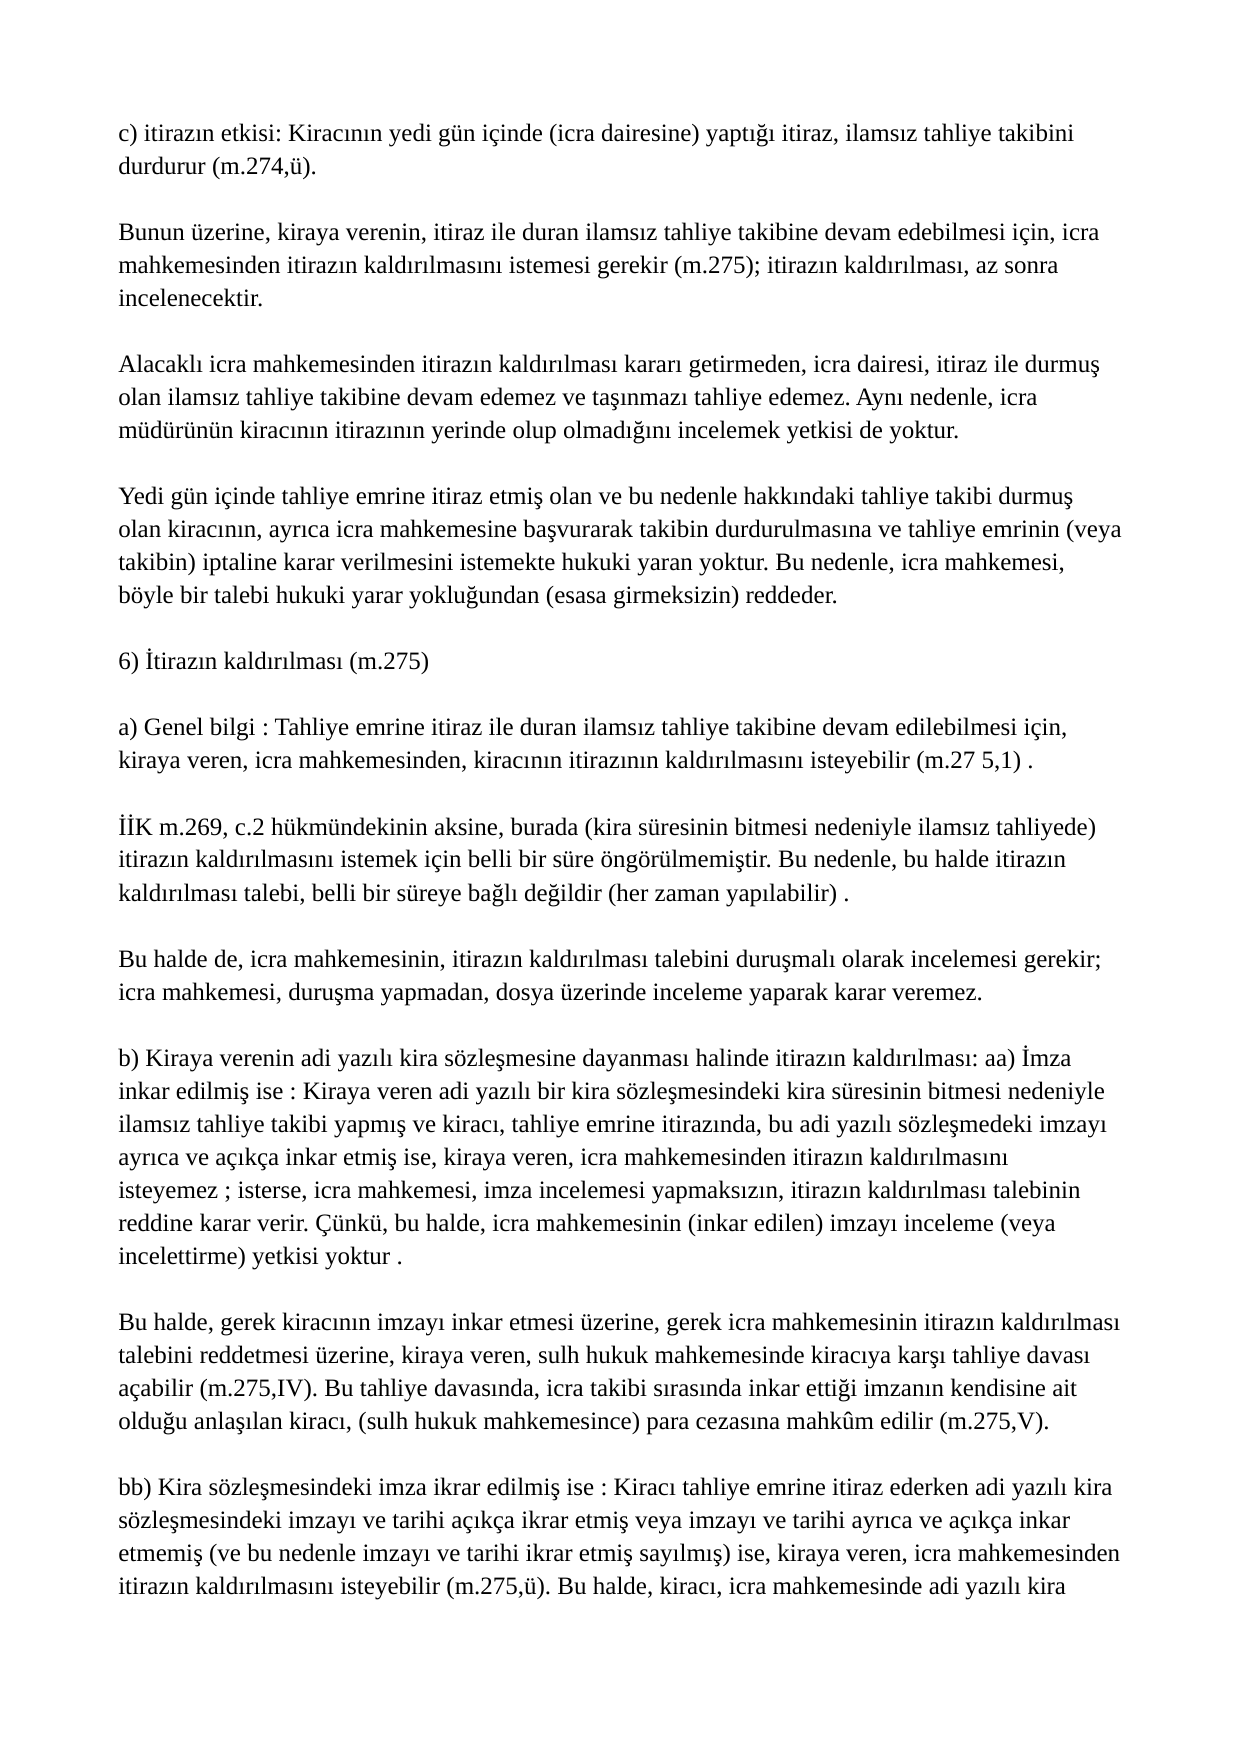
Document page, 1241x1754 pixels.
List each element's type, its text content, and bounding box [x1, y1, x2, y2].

text c) itirazın etkisi: Kiracının yedi gün içinde (icra dairesine) yaptığı itiraz, ilamsız tahliye takibini durdurur (m.274,ü). Bunun üzerine, kiraya verenin, itiraz ile duran ilamsız tahliye takibine devam edebilmesi için, icra mahkemesinden itirazın kaldırılmasını istemesi gerekir (m.275); itirazın kaldırılması, az sonra incelenecektir. Alacaklı icra mahkemesinden itirazın kaldırılması kararı getirmeden, icra dairesi, itiraz ile durmuş olan ilamsız tahliye takibine devam edemez ve taşınmazı tahliye edemez. Aynı nedenle, icra müdürünün kiracının itirazının yerinde olup olmadığını incelemek yetkisi de yoktur. Yedi gün içinde tahliye emrine itiraz etmiş olan ve bu nedenle hakkındaki tahliye takibi durmuş olan kiracının, ayrıca icra mahkemesine başvurarak takibin durdurulmasına ve tahliye emrinin (veya takibin) iptaline karar verilmesini istemekte hukuki yaran yoktur. Bu nedenle, icra mahkemesi, böyle bir talebi hukuki yarar yokluğundan (esasa girmeksizin) reddeder. 6) İtirazın kaldırılması (m.275) a) Genel bilgi : Tahliye emrine itiraz ile duran ilamsız tahliye takibine devam edilebilmesi için, kiraya veren, icra mahkemesinden, kiracının itirazının kaldırılmasını isteyebilir (m.27 5,1) . İİK m.269, c.2 hükmündekinin aksine, burada (kira süresinin bitmesi nedeniyle ilamsız tahliyede) itirazın kaldırılmasını istemek için belli bir süre öngörülmemiştir. Bu nedenle, bu halde itirazın kaldırılması talebi, belli bir süreye bağlı değildir (her zaman yapılabilir) . Bu halde de, icra mahkemesinin, itirazın kaldırılması talebini duruşmalı olarak incelemesi gerekir; icra mahkemesi, duruşma yapmadan, dosya üzerinde inceleme yaparak karar veremez. b) Kiraya verenin adi yazılı kira sözleşmesine dayanması halinde itirazın kaldırılması: aa) İmza inkar edilmiş ise : Kiraya veren adi yazılı bir kira sözleşmesindeki kira süresinin bitmesi nedeniyle ilamsız tahliye takibi yapmış ve kiracı, tahliye emrine itirazında, bu adi yazılı sözleşmedeki imzayı ayrıca ve açıkça inkar etmiş ise, kiraya veren, icra mahkemesinden itirazın kaldırılmasını isteyemez ; isterse, icra mahkemesi, imza incelemesi yapmaksızın, itirazın kaldırılması talebinin reddine karar verir. Çünkü, bu halde, icra mahkemesinin (inkar edilen) imzayı inceleme (veya incelettirme) yetkisi yoktur . Bu halde, gerek kiracının imzayı inkar etmesi üzerine, gerek icra mahkemesinin itirazın kaldırılması talebini reddetmesi üzerine, kiraya veren, sulh hukuk mahkemesinde kiracıya karşı tahliye davası açabilir (m.275,IV). Bu tahliye davasında, icra takibi sırasında inkar ettiği imzanın kendisine ait olduğu anlaşılan kiracı, (sulh hukuk mahkemesince) para cezasına mahkûm edilir (m.275,V). bb) Kira sözleşmesindeki imza ikrar edilmiş ise : Kiracı tahliye emrine itiraz ederken adi yazılı kira sözleşmesindeki imzayı ve tarihi açıkça ikrar etmiş veya imzayı ve tarihi ayrıca ve açıkça inkar etmemiş (ve bu nedenle imzayı ve tarihi ikrar etmiş sayılmış) ise, kiraya veren, icra mahkemesinden itirazın kaldırılmasını isteyebilir (m.275,ü). Bu halde, kiracı, icra mahkemesinde adi yazılı kira [118, 118, 1122, 1600]
